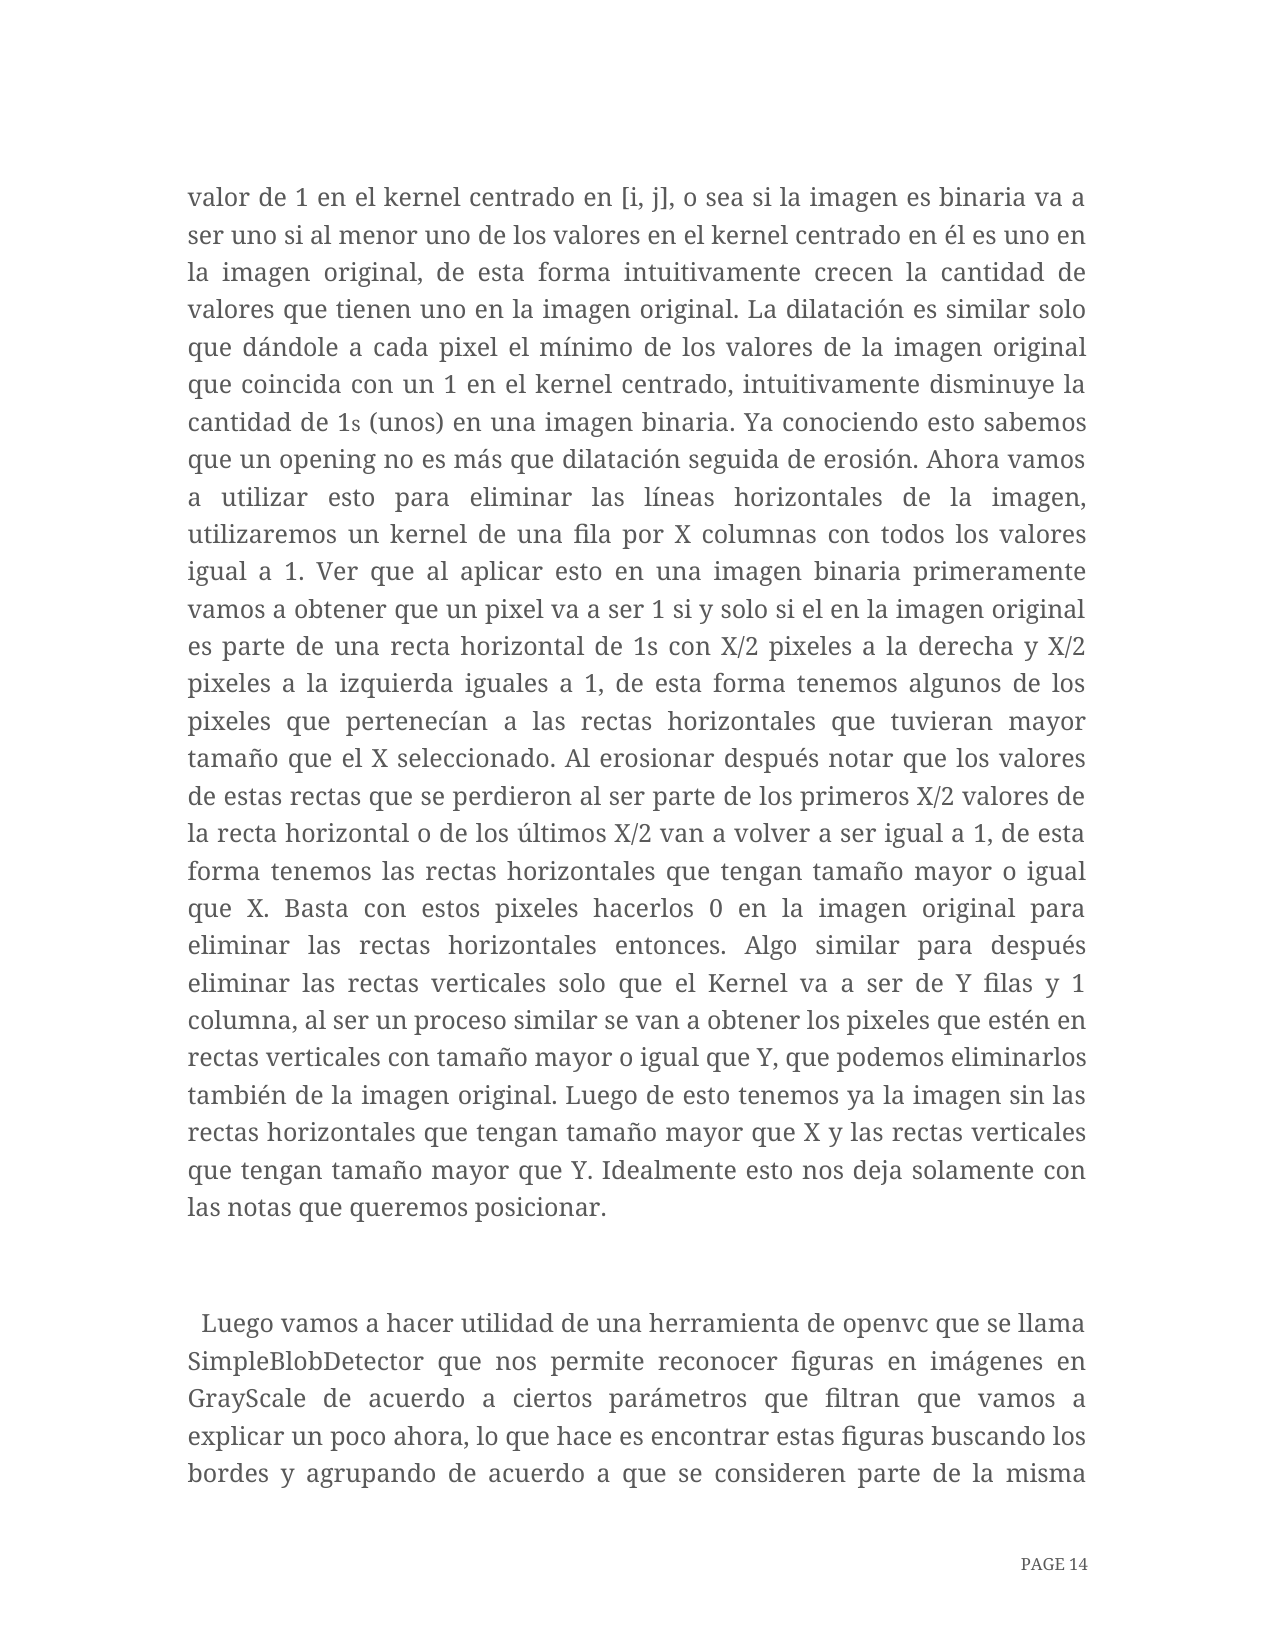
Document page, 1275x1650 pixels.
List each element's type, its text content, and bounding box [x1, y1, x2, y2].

text Luego vamos a hacer utilidad de una herramienta de openvc que se llama SimpleBlobDetector que nos permite reconocer figuras en imágenes en GrayScale de acuerdo a ciertos parámetros que filtran que vamos a explicar un poco ahora, lo que hace es encontrar estas figuras buscando los bordes y agrupando de acuerdo a que se consideren parte de la misma [187, 1306, 1087, 1490]
text valor de 1 en el kernel centrado en [i, j], o sea si la imagen es binaria va a ser uno si al menor uno de los valores en el kernel centrado en él es uno en la imagen original, de esta forma intuitivamente crecen la cantidad de valores que tienen uno en la imagen original. La dilatación es similar solo que dándole a cada pixel el mínimo de los valores de la imagen original que coincida con un 1 en el kernel centrado, intuitivamente disminuye la cantidad de 1s (unos) en una imagen binaria. Ya conociendo esto sabemos que un opening no es más que dilatación seguida de erosión. Ahora vamos a utilizar esto para eliminar las líneas horizontales de la imagen, utilizaremos un kernel de una fila por X columnas con todos los valores igual a 1. Ver que al aplicar esto en una imagen binaria primeramente vamos a obtener que un pixel va a ser 1 si y solo si el en la imagen original es parte de una recta horizontal de 1s con X/2 pixeles a la derecha y X/2 pixeles a la izquierda iguales a 1, de esta forma tenemos algunos de los pixeles que pertenecían a las rectas horizontales que tuvieran mayor tamaño que el X seleccionado. Al erosionar después notar que los valores de estas rectas que se perdieron al ser parte de los primeros X/2 valores de la recta horizontal o de los últimos X/2 van a volver a ser igual a 1, de esta forma tenemos las rectas horizontales que tengan tamaño mayor o igual que X. Basta con estos pixeles hacerlos 0 en la imagen original para eliminar las rectas horizontales entonces. Algo similar para después eliminar las rectas verticales solo que el Kernel va a ser de Y filas y 1 columna, al ser un proceso similar se van a obtener los pixeles que estén en rectas verticales con tamaño mayor o igual que Y, que podemos eliminarlos también de la imagen original. Luego de esto tenemos ya la imagen sin las rectas horizontales que tengan tamaño mayor que X y las rectas verticales que tengan tamaño mayor que Y. Idealmente esto nos deja solamente con las notas que queremos posicionar. [187, 180, 1087, 1224]
